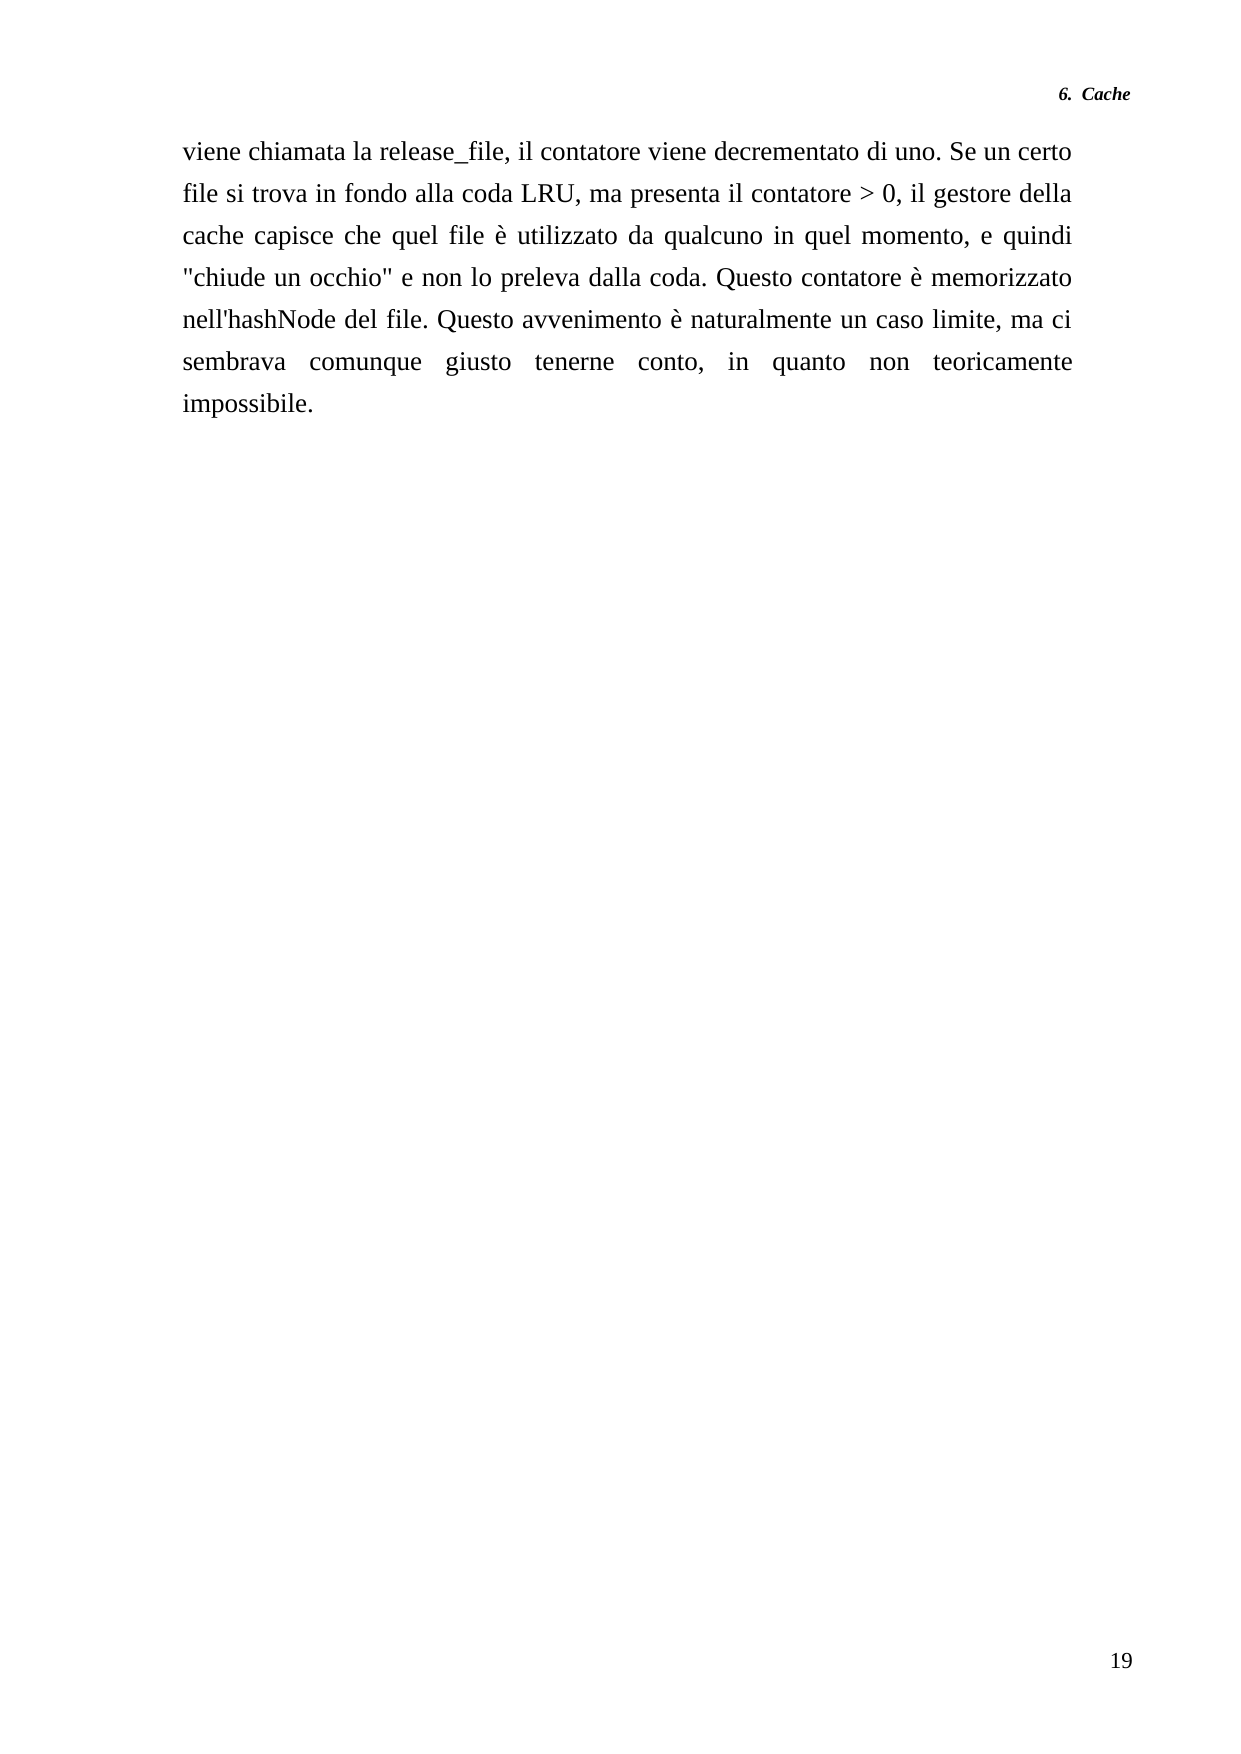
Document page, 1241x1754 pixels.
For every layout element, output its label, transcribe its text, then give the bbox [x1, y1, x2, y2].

text viene chiamata la release_file, il contatore viene decrementato di uno. Se un certo file si trova in fondo alla coda LRU, ma presenta il contatore > 0, il gestore della cache capisce che quel file è utilizzato da qualcuno in quel momento, e quindi "chiude un occhio" e non lo preleva dalla coda. Questo contatore è memorizzato nell'hashNode del file. Questo avvenimento è naturalmente un caso limite, ma ci sembrava comunque giusto tenerne conto, in quanto non teoricamente impossibile. [182, 135, 1073, 418]
